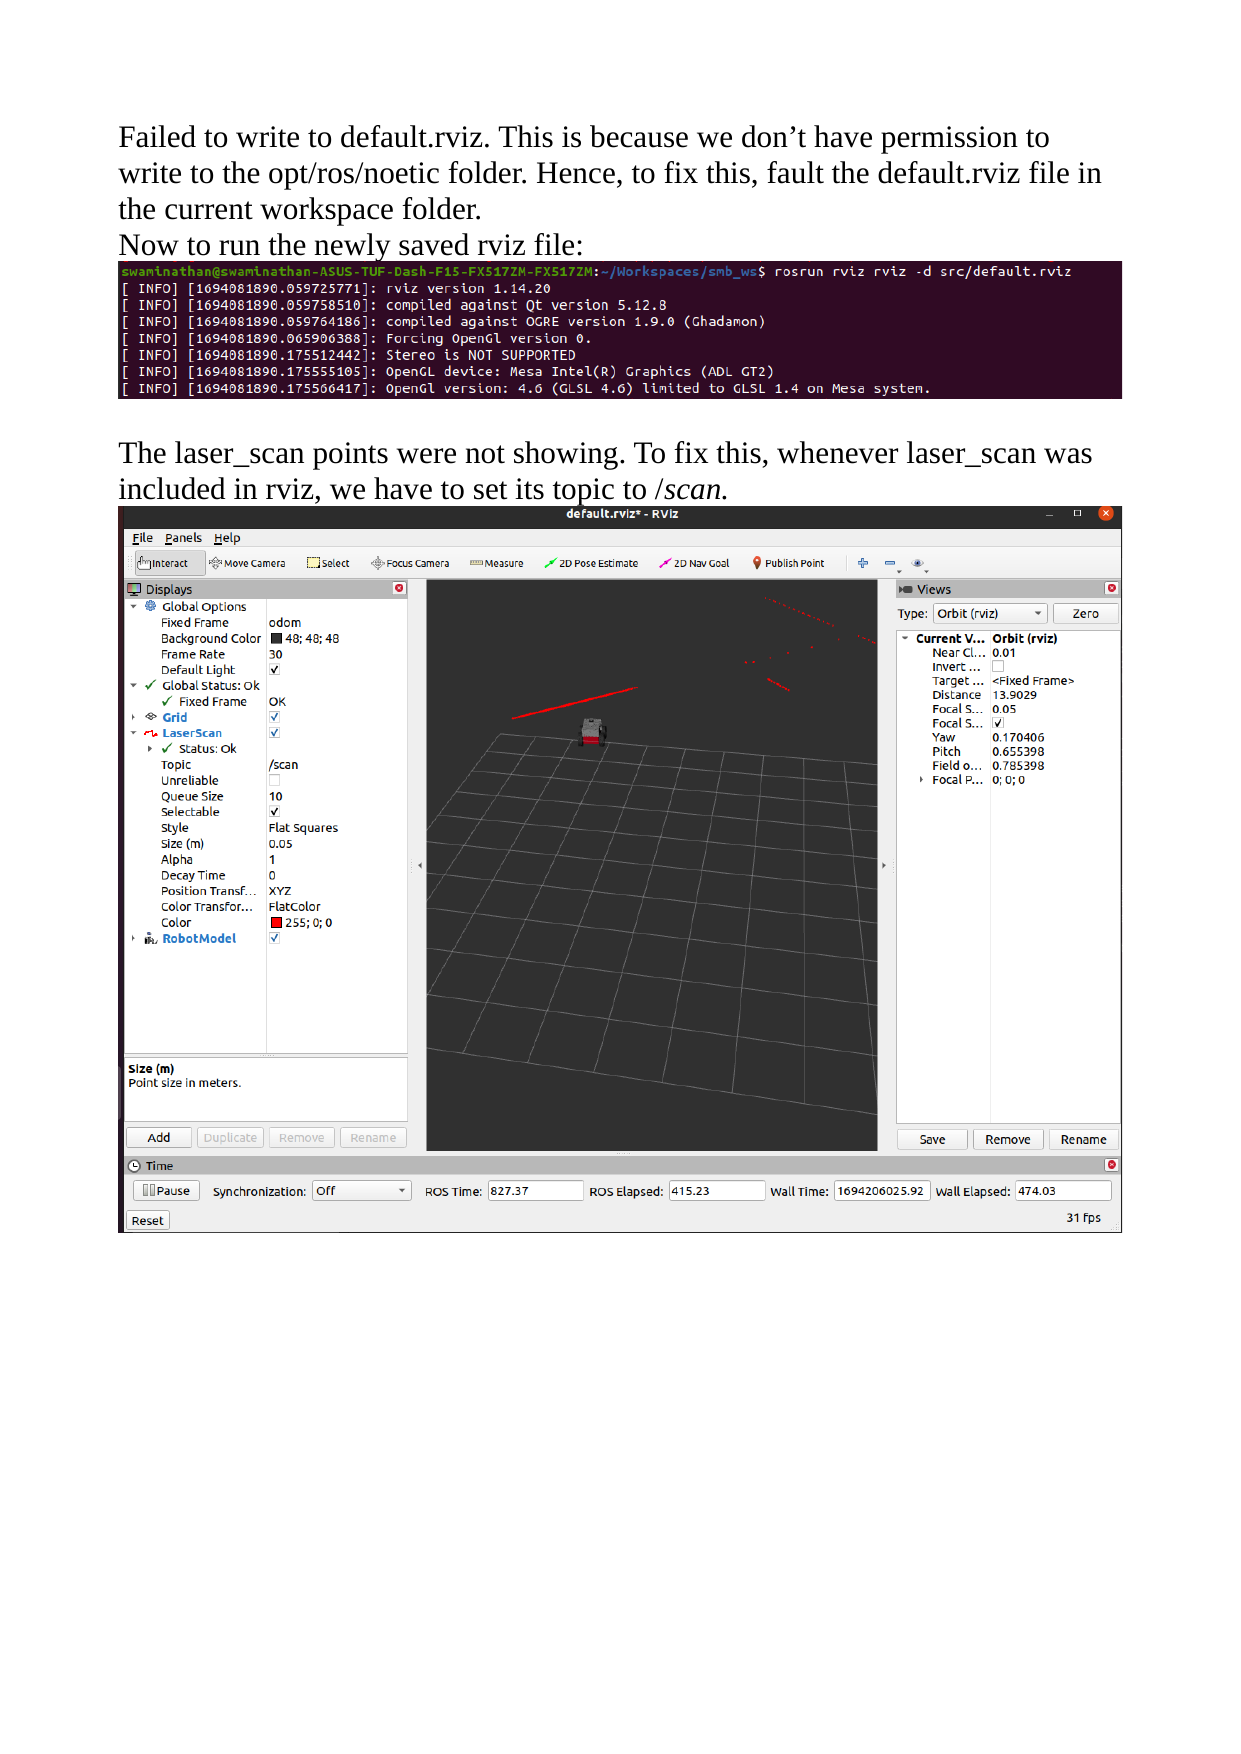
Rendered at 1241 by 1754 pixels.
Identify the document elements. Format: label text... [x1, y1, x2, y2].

text Now to run the newly saved rviz file: [118, 226, 1122, 261]
text Failed to write to default.rviz. This is because we don’t have permission to write to the opt/ros/noetic folder. Hence, to fix this, fault the default.rviz file in the current workspace folder. [118, 118, 1122, 226]
picture [118, 261, 1123, 399]
text The laser_scan points were not showing. To fix this, whenever laser_scan was included in rviz, we have to set its topic to /scan. [118, 399, 1122, 506]
picture [118, 506, 1123, 1233]
